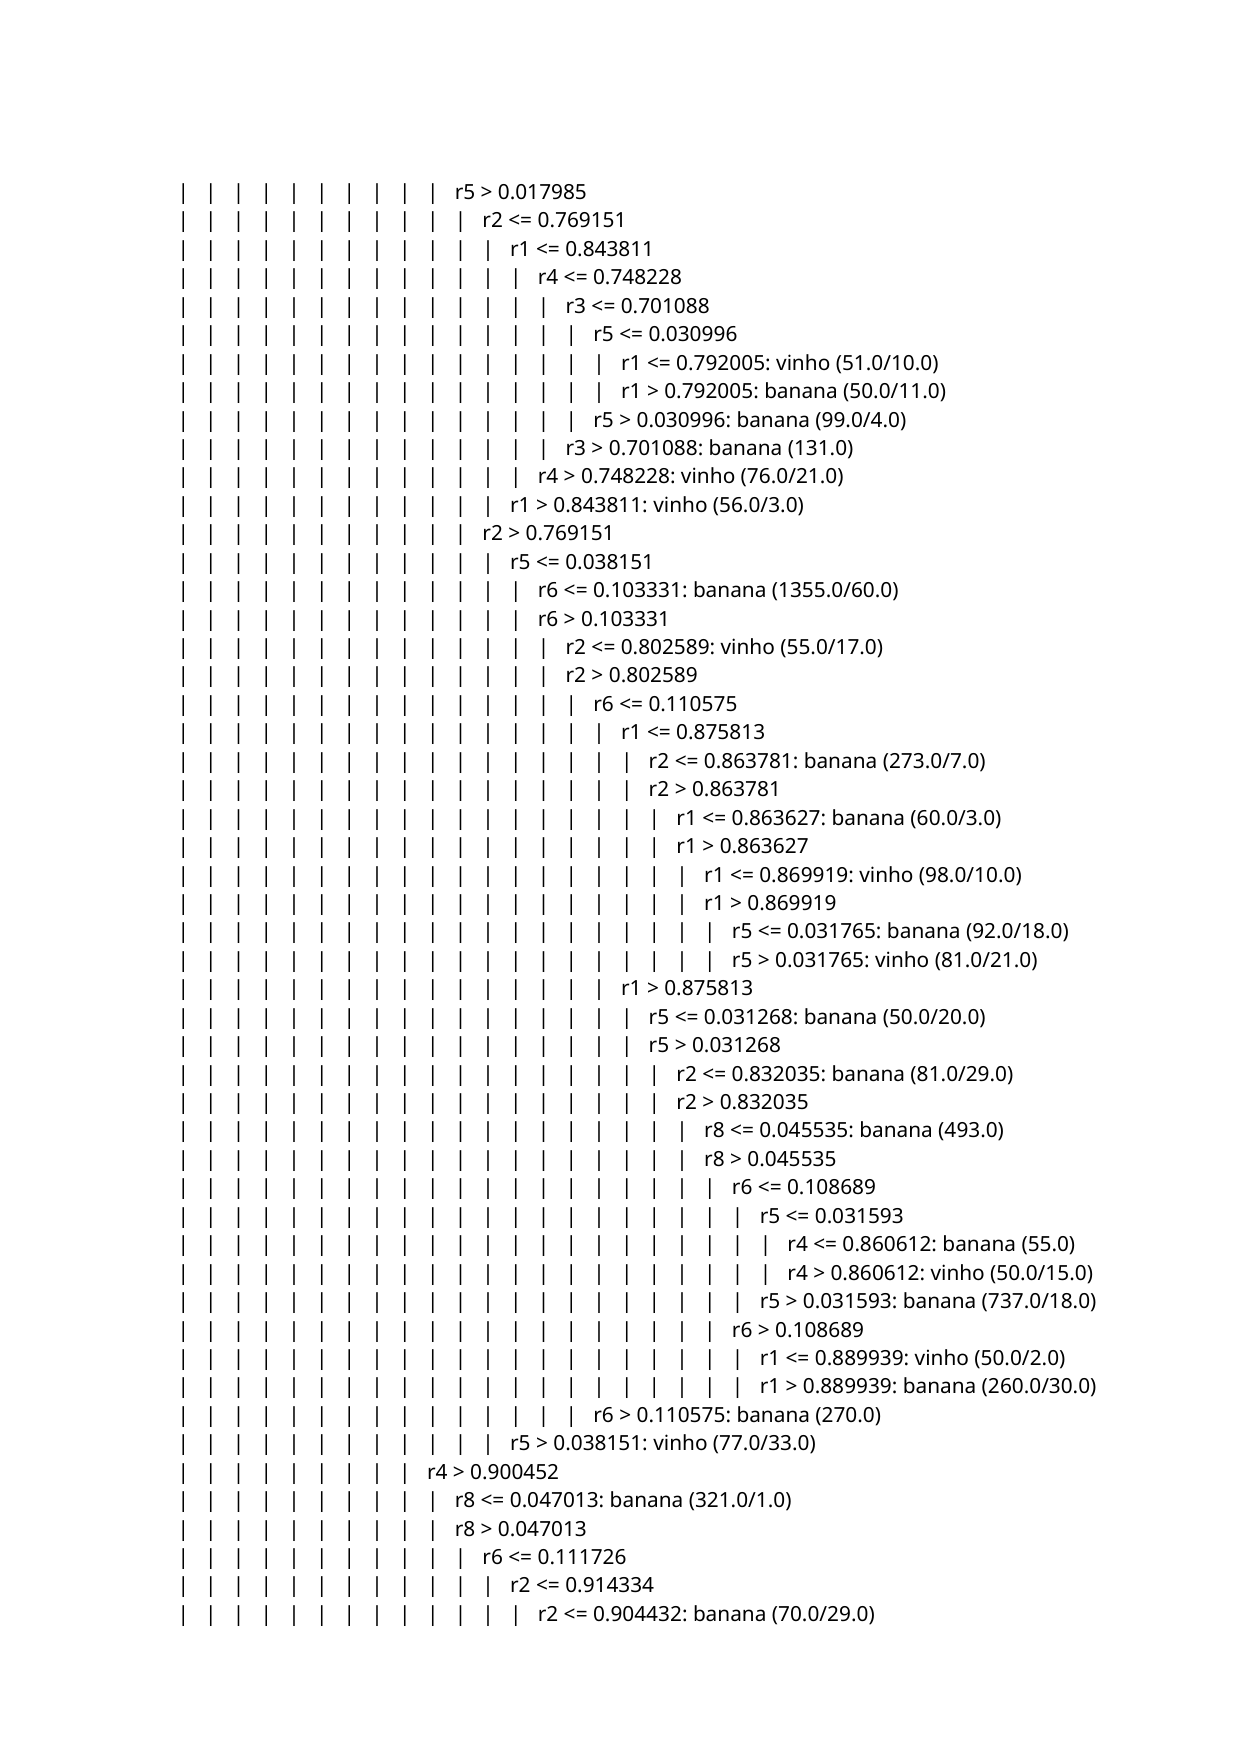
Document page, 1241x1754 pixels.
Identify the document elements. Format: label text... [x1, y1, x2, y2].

text | | | | | | | | | | | | | | | | | | | | | r5 > 0.031593: banana (737.0/18.0) [177, 1286, 1122, 1315]
text | | | | | | | | | | | | | | | | | | | r8 <= 0.045535: banana (493.0) [177, 1116, 1122, 1144]
text | | | | | | | | | | | | | | | | r1 <= 0.875813 [177, 717, 1122, 746]
text | | | | | | | | | | r8 > 0.047013 [177, 1514, 1122, 1542]
text | | | | | | | | | | | | | | | | | r5 <= 0.031268: banana (50.0/20.0) [177, 1002, 1122, 1030]
text | | | | | | | | | | | | | r6 <= 0.103331: banana (1355.0/60.0) [177, 575, 1122, 604]
text | | | | | | | | | | | | r1 <= 0.843811 [177, 234, 1122, 262]
text | | | | | | | | | | | | | r4 > 0.748228: vinho (76.0/21.0) [177, 462, 1122, 490]
text | | | | | | | | | | | | r5 > 0.038151: vinho (77.0/33.0) [177, 1428, 1122, 1457]
text | | | | | | | | | | | r2 > 0.769151 [177, 518, 1122, 547]
text | | | | | | | | | | | | r5 <= 0.038151 [177, 547, 1122, 575]
text | | | | | | | | | | | | | | | | | | | | | r1 <= 0.889939: vinho (50.0/2.0) [177, 1343, 1122, 1372]
text | | | | | | | | | | | | | | | | r1 <= 0.792005: vinho (51.0/10.0) [177, 348, 1122, 376]
text | | | | | | | | | | | | | | | | | | | | | | r4 <= 0.860612: banana (55.0) [177, 1229, 1122, 1258]
text | | | | | | | | | | | | | | | | | r2 > 0.863781 [177, 774, 1122, 803]
text | | | | | | | | | | | | | | | | r1 > 0.792005: banana (50.0/11.0) [177, 376, 1122, 405]
text | | | | | | | | | | | | | | | r6 <= 0.110575 [177, 689, 1122, 717]
text | | | | | | | | | | | | | | | | | | | | r6 > 0.108689 [177, 1315, 1122, 1343]
text | | | | | | | | | | | | | | | | | r5 > 0.031268 [177, 1030, 1122, 1059]
text | | | | | | | | | | r8 <= 0.047013: banana (321.0/1.0) [177, 1485, 1122, 1514]
text | | | | | | | | | | | | | | | | | | | r1 > 0.869919 [177, 888, 1122, 917]
text | | | | | | | | | | | | | | r3 > 0.701088: banana (131.0) [177, 433, 1122, 462]
text | | | | | | | | | | | | r2 <= 0.914334 [177, 1571, 1122, 1599]
text | | | | | | | | | | | | | | | r6 > 0.110575: banana (270.0) [177, 1400, 1122, 1428]
text | | | | | | | | | | | | | | | | | | r2 > 0.832035 [177, 1087, 1122, 1116]
text | | | | | | | | | | | | | | | r5 <= 0.030996 [177, 319, 1122, 348]
text | | | | | | | | | | | | | | | | | | | | | r1 > 0.889939: banana (260.0/30.0) [177, 1372, 1122, 1400]
text | | | | | | | | | | | | | r4 <= 0.748228 [177, 262, 1122, 291]
text | | | | | | | | | | | | | | | | | | | r8 > 0.045535 [177, 1144, 1122, 1172]
text | | | | | | | | | | | r2 <= 0.769151 [177, 206, 1122, 234]
text | | | | | | | | | | r5 > 0.017985 [177, 177, 1122, 206]
text | | | | | | | | | | | | | r2 <= 0.904432: banana (70.0/29.0) [177, 1599, 1122, 1627]
text | | | | | | | | | | | | | | | | | | | | r5 <= 0.031765: banana (92.0/18.0) [177, 917, 1122, 945]
text | | | | | | | | | | | | | | | | | | | r1 <= 0.869919: vinho (98.0/10.0) [177, 860, 1122, 888]
text | | | | | | | | | | | | | | | | | | r1 > 0.863627 [177, 831, 1122, 860]
text | | | | | | | | | | | | | | r2 <= 0.802589: vinho (55.0/17.0) [177, 632, 1122, 661]
text | | | | | | | | | | | r6 <= 0.111726 [177, 1542, 1122, 1571]
text | | | | | | | | | | | | | | r2 > 0.802589 [177, 661, 1122, 689]
text | | | | | | | | | | | | | | | | | | | | r6 <= 0.108689 [177, 1172, 1122, 1201]
text | | | | | | | | | | | | | | | r5 > 0.030996: banana (99.0/4.0) [177, 405, 1122, 433]
text | | | | | | | | | | | | | | | | | r2 <= 0.863781: banana (273.0/7.0) [177, 746, 1122, 774]
text | | | | | | | | | r4 > 0.900452 [177, 1457, 1122, 1485]
text | | | | | | | | | | | | | | | | r1 > 0.875813 [177, 973, 1122, 1002]
text | | | | | | | | | | | | | | | | | | r1 <= 0.863627: banana (60.0/3.0) [177, 803, 1122, 831]
text | | | | | | | | | | | | | | | | | | | | | | r4 > 0.860612: vinho (50.0/15.0) [177, 1258, 1122, 1286]
text | | | | | | | | | | | | | | | | | | | | | r5 <= 0.031593 [177, 1201, 1122, 1229]
text | | | | | | | | | | | | | r6 > 0.103331 [177, 604, 1122, 632]
text | | | | | | | | | | | | | | r3 <= 0.701088 [177, 291, 1122, 319]
text | | | | | | | | | | | | | | | | | | | | r5 > 0.031765: vinho (81.0/21.0) [177, 945, 1122, 973]
text | | | | | | | | | | | | | | | | | | r2 <= 0.832035: banana (81.0/29.0) [177, 1059, 1122, 1087]
text | | | | | | | | | | | | r1 > 0.843811: vinho (56.0/3.0) [177, 490, 1122, 518]
